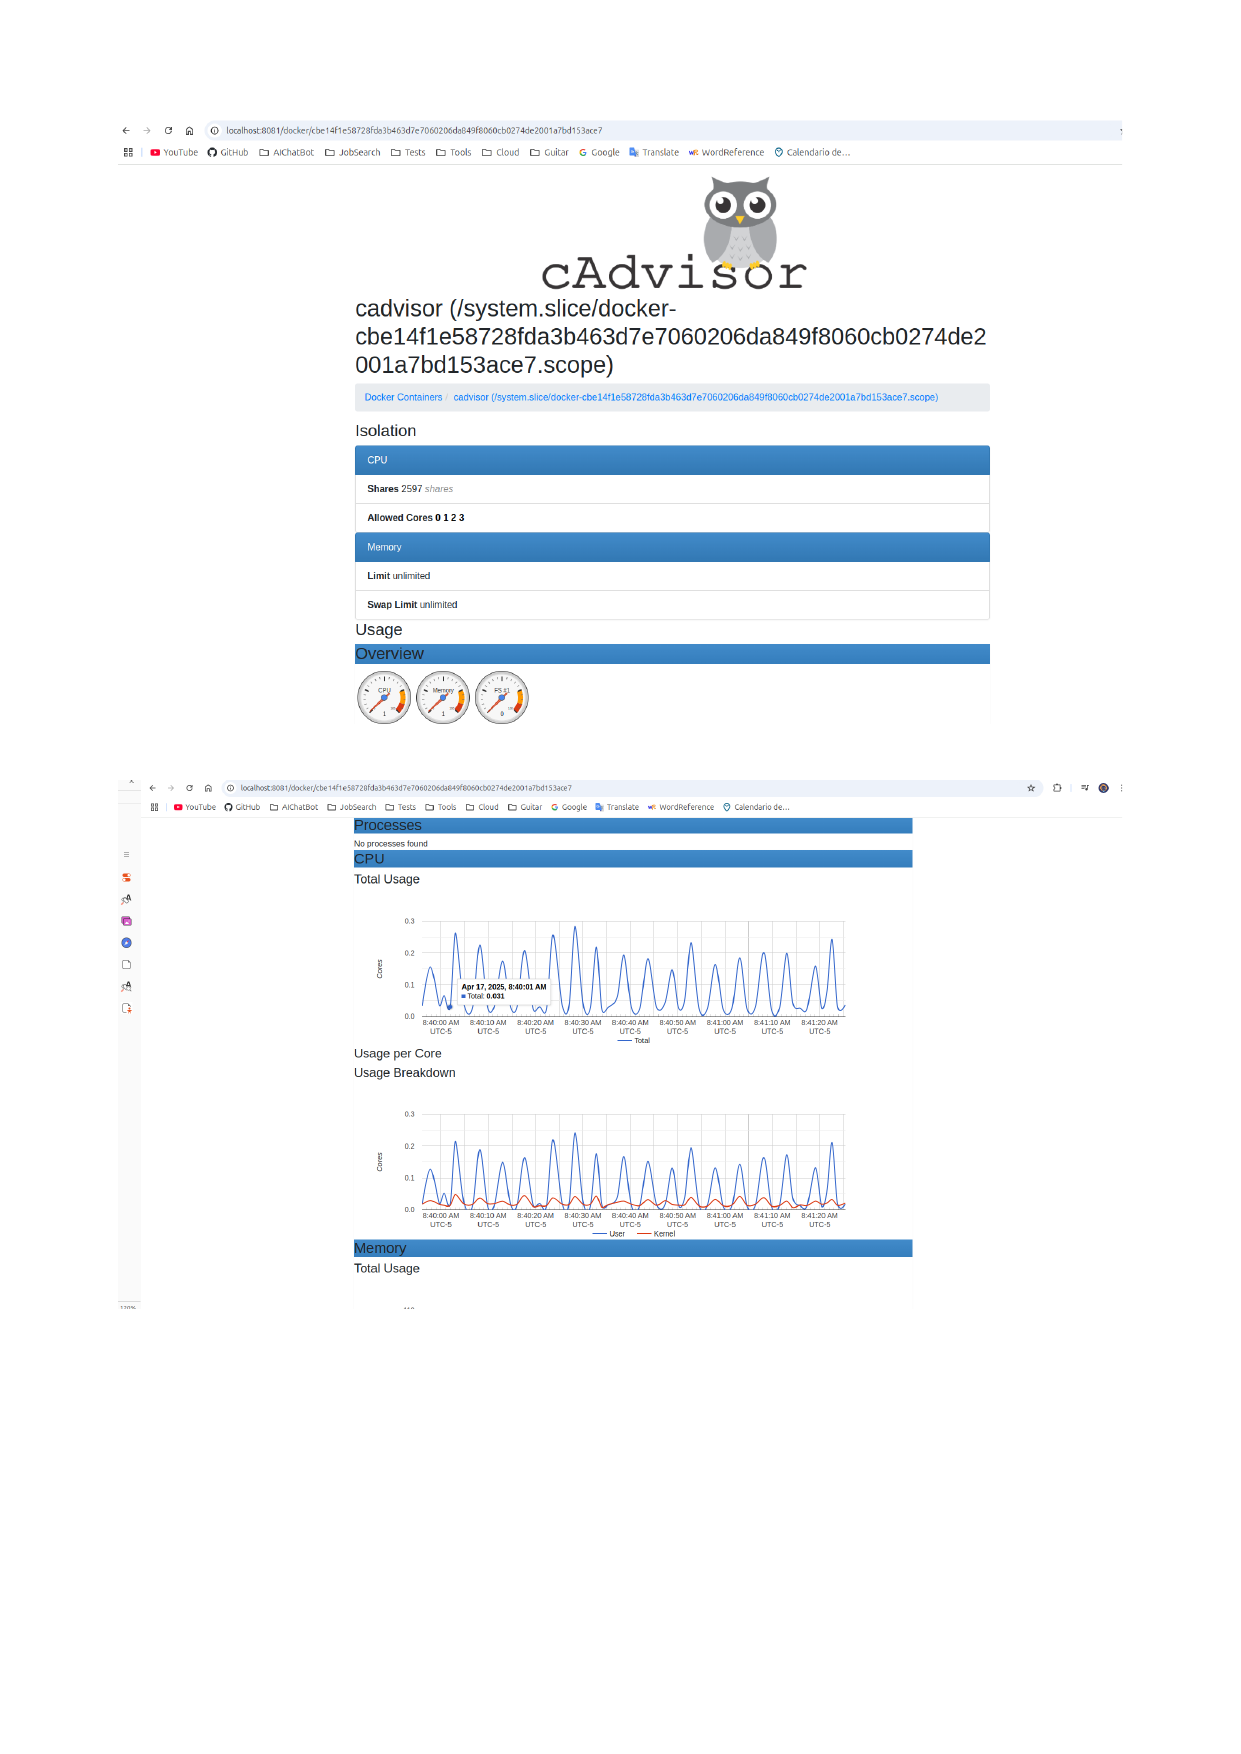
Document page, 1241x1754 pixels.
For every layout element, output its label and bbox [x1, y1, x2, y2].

picture [118, 118, 1123, 724]
picture [118, 780, 1123, 1309]
